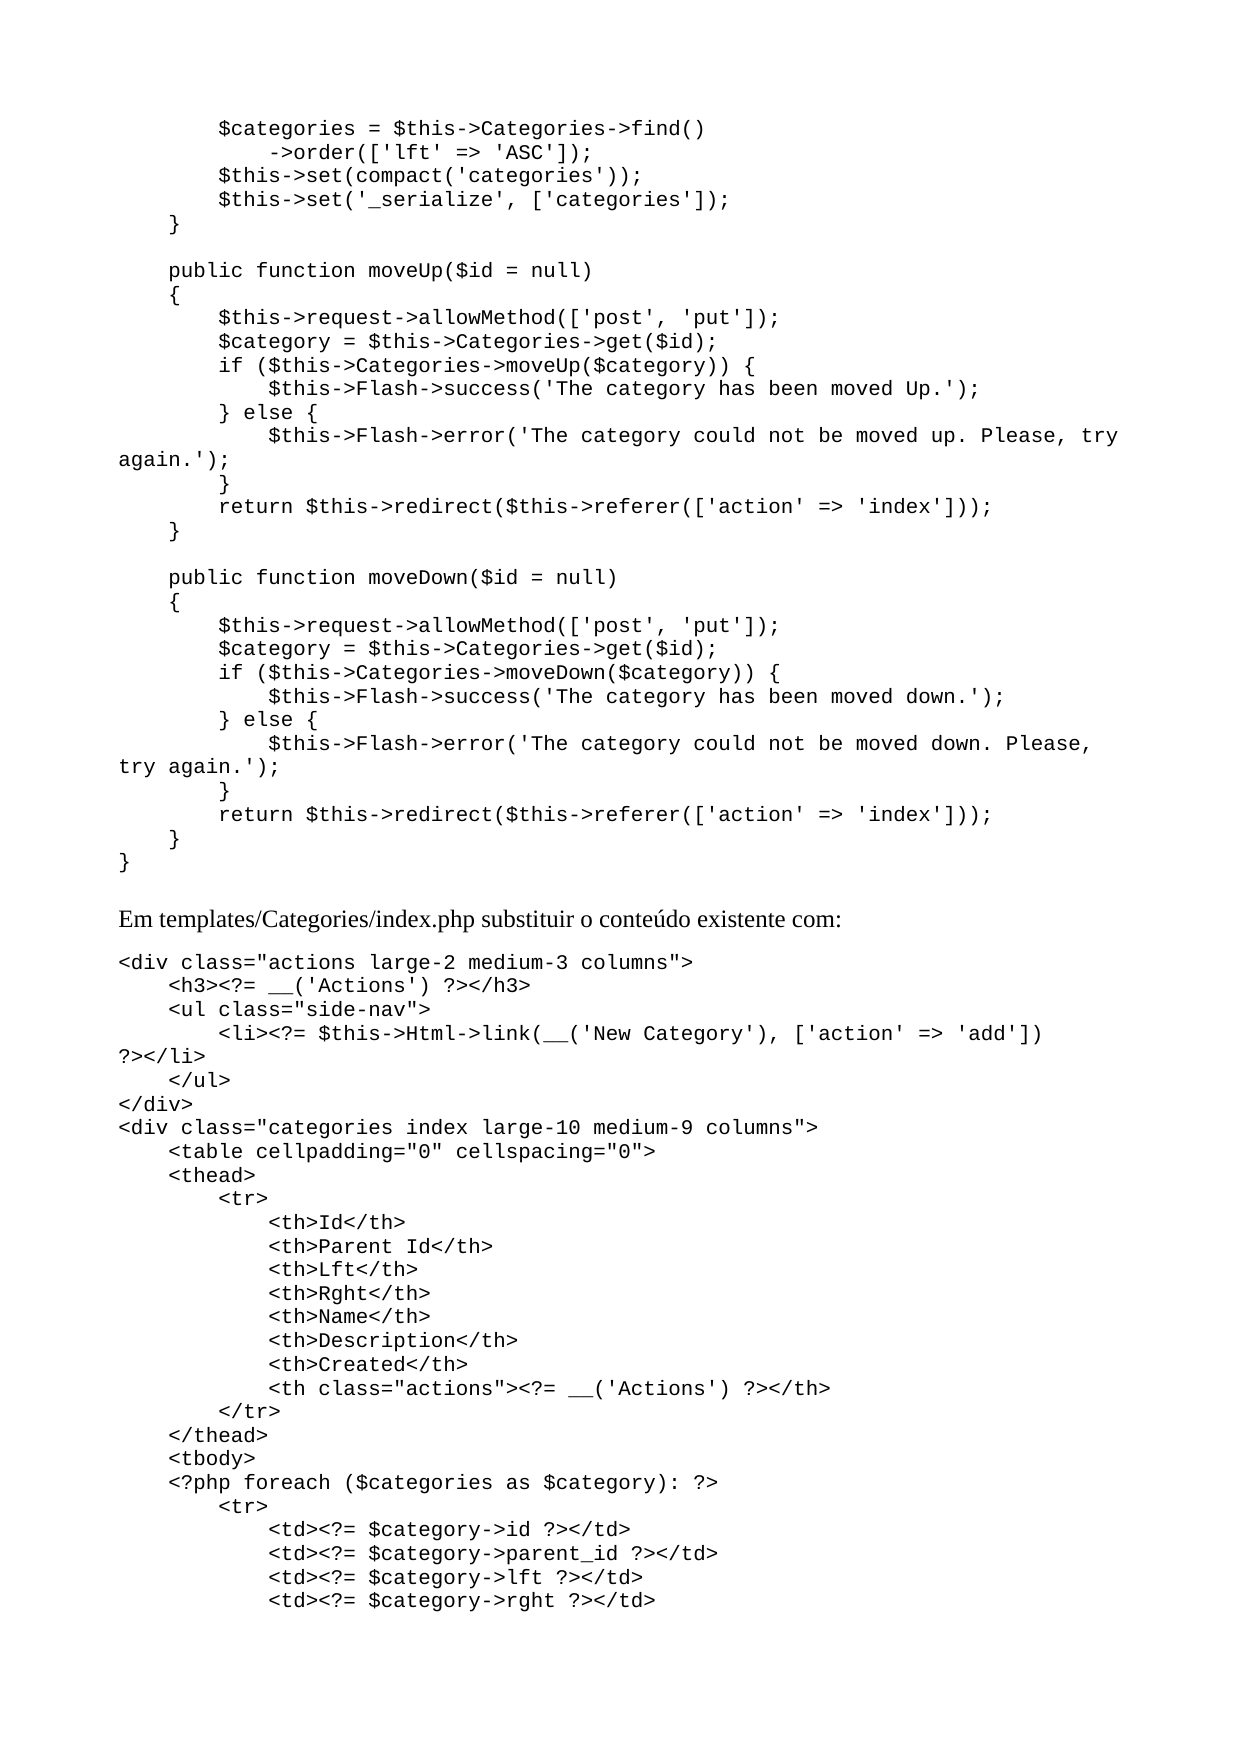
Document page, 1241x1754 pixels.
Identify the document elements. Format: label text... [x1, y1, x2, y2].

text <th>Rght</th> [118, 1283, 1122, 1307]
text </ul> [118, 1070, 1122, 1094]
text <ul class="side-nav"> [118, 999, 1122, 1023]
text if ($this->Categories->moveUp($category)) { [118, 354, 1122, 378]
text { [118, 591, 1122, 615]
text <td><?= $category->parent_id ?></td> [118, 1543, 1122, 1567]
text } [118, 851, 1122, 875]
text if ($this->Categories->moveDown($category)) { [118, 662, 1122, 686]
text } else { [118, 709, 1122, 733]
text } [118, 213, 1122, 236]
text } else { [118, 402, 1122, 426]
text <div class="categories index large-10 medium-9 columns"> [118, 1117, 1122, 1141]
text <th>Created</th> [118, 1354, 1122, 1377]
text <th>Lft</th> [118, 1259, 1122, 1283]
text Em templates/Categories/index.php substituir o conteúdo existente com: [118, 904, 1122, 933]
text <tr> [118, 1188, 1122, 1212]
text } [118, 827, 1122, 851]
text $this->set(compact('categories')); [118, 165, 1122, 189]
text <td><?= $category->rght ?></td> [118, 1590, 1122, 1614]
text } [118, 473, 1122, 496]
text $this->Flash->success('The category has been moved Up.'); [118, 378, 1122, 402]
text <th>Id</th> [118, 1212, 1122, 1236]
text } [118, 780, 1122, 804]
text $this->Flash->success('The category has been moved down.'); [118, 686, 1122, 709]
text $categories = $this->Categories->find() [118, 118, 1122, 142]
text <tbody> [118, 1448, 1122, 1472]
text $category = $this->Categories->get($id); [118, 331, 1122, 354]
text <th>Description</th> [118, 1330, 1122, 1354]
text public function moveDown($id = null) [118, 567, 1122, 591]
text $this->request->allowMethod(['post', 'put']); [118, 307, 1122, 331]
text ->order(['lft' => 'ASC']); [118, 142, 1122, 165]
text <td><?= $category->id ?></td> [118, 1519, 1122, 1543]
text public function moveUp($id = null) [118, 260, 1122, 284]
text <div class="actions large-2 medium-3 columns"> [118, 952, 1122, 976]
text <th>Name</th> [118, 1307, 1122, 1330]
text </div> [118, 1094, 1122, 1117]
text return $this->redirect($this->referer(['action' => 'index'])); [118, 804, 1122, 827]
text <th>Parent Id</th> [118, 1236, 1122, 1259]
text { [118, 284, 1122, 307]
text <li><?= $this->Html->link(__('New Category'), ['action' => 'add']) ?></li> [118, 1023, 1122, 1070]
text $this->set('_serialize', ['categories']); [118, 189, 1122, 213]
text <h3><?= __('Actions') ?></h3> [118, 976, 1122, 999]
text $this->Flash->error('The category could not be moved up. Please, try again.'); [118, 426, 1122, 473]
text </thead> [118, 1425, 1122, 1448]
text $this->request->allowMethod(['post', 'put']); [118, 615, 1122, 638]
text $category = $this->Categories->get($id); [118, 638, 1122, 662]
text </tr> [118, 1401, 1122, 1425]
text <thead> [118, 1165, 1122, 1188]
text return $this->redirect($this->referer(['action' => 'index'])); [118, 496, 1122, 520]
text <table cellpadding="0" cellspacing="0"> [118, 1141, 1122, 1165]
text <td><?= $category->lft ?></td> [118, 1567, 1122, 1590]
text <?php foreach ($categories as $category): ?> [118, 1472, 1122, 1496]
text <tr> [118, 1496, 1122, 1519]
text } [118, 520, 1122, 544]
text $this->Flash->error('The category could not be moved down. Please, try again.'); [118, 733, 1122, 780]
text <th class="actions"><?= __('Actions') ?></th> [118, 1377, 1122, 1401]
